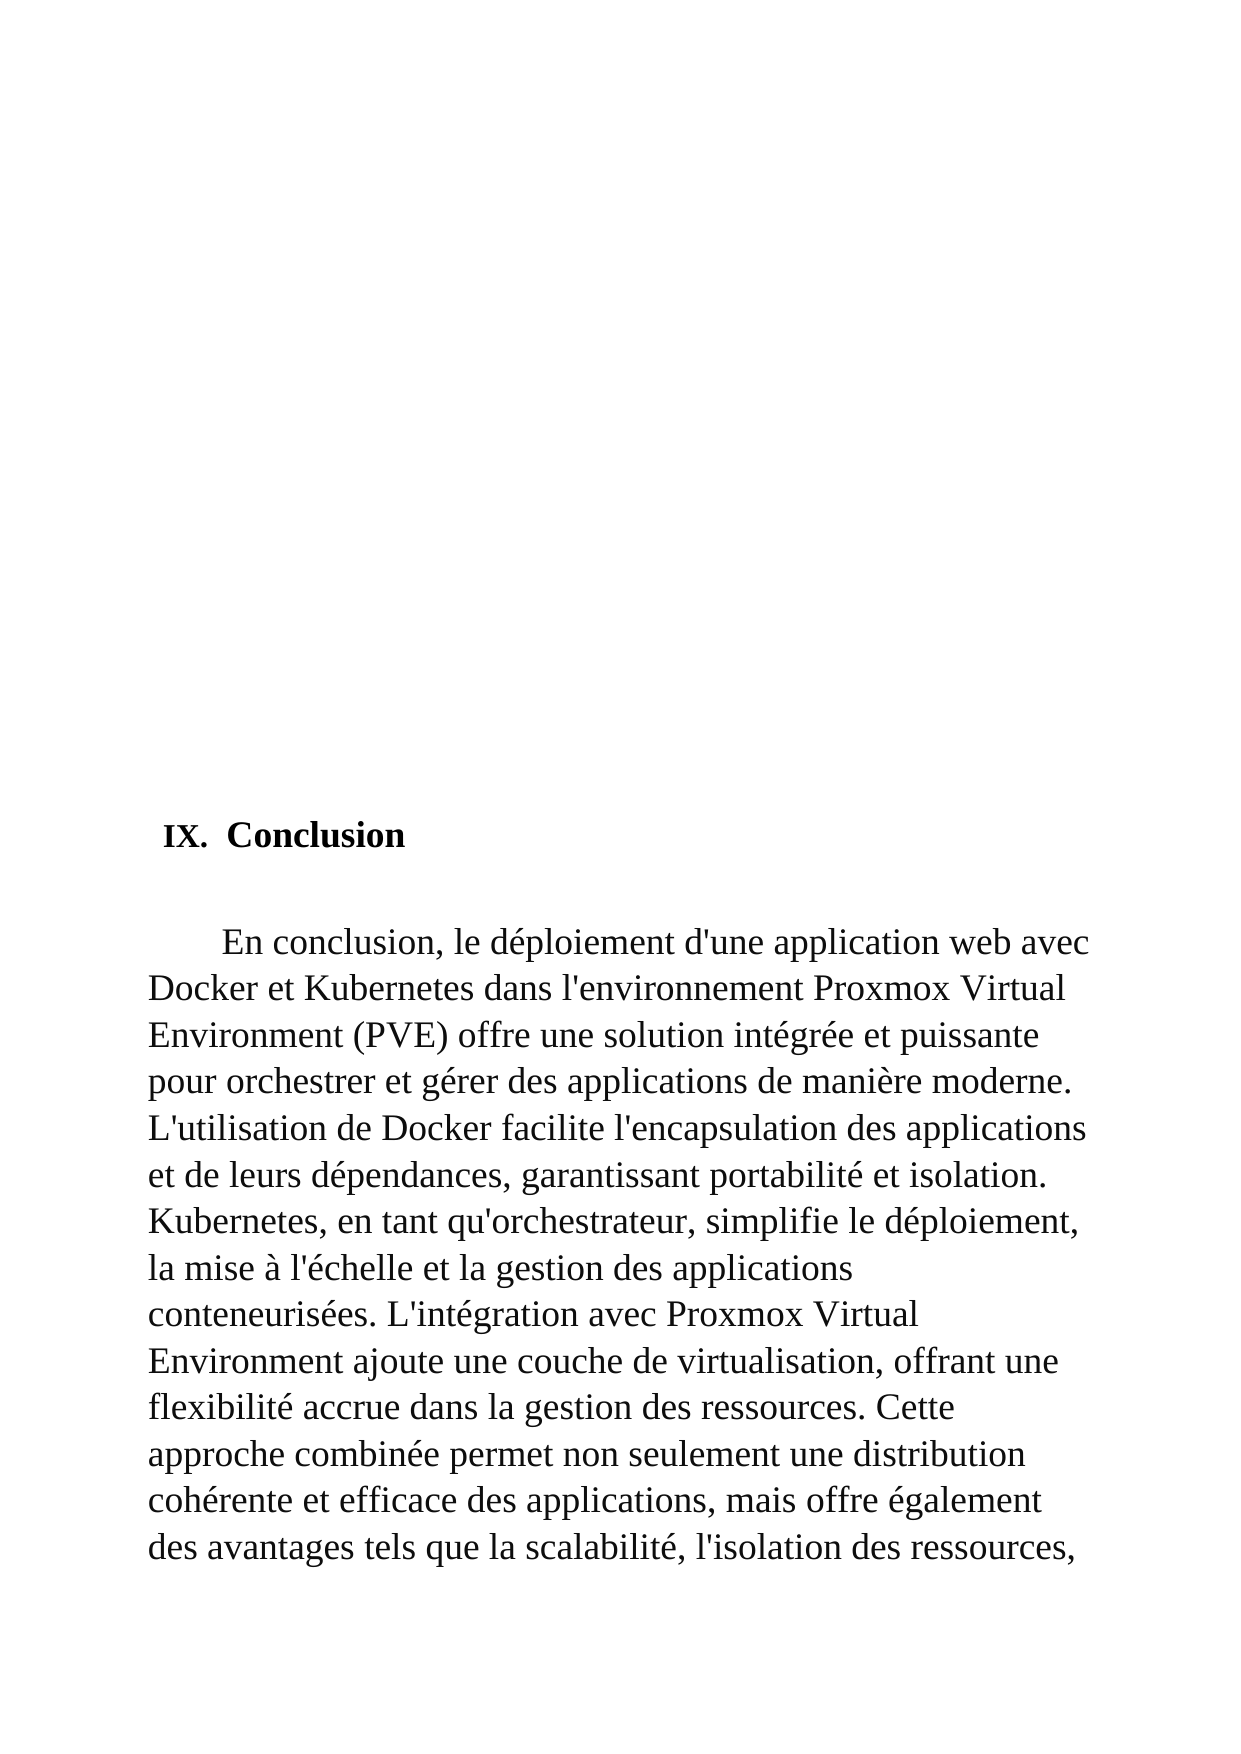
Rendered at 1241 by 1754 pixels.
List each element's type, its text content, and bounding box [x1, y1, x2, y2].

text En conclusion, le déploiement d'une application web avec Docker et Kubernetes dans l'environnement Proxmox Virtual Environment (PVE) offre une solution intégrée et puissante pour orchestrer et gérer des applications de manière moderne. L'utilisation de Docker facilite l'encapsulation des applications et de leurs dépendances, garantissant portabilité et isolation. Kubernetes, en tant qu'orchestrateur, simplifie le déploiement, la mise à l'échelle et la gestion des applications conteneurisées. L'intégration avec Proxmox Virtual Environment ajoute une couche de virtualisation, offrant une flexibilité accrue dans la gestion des ressources. Cette approche combinée permet non seulement une distribution cohérente et efficace des applications, mais offre également des avantages tels que la scalabilité, l'isolation des ressources, [148, 919, 1093, 1568]
list Conclusion [208, 812, 1093, 855]
